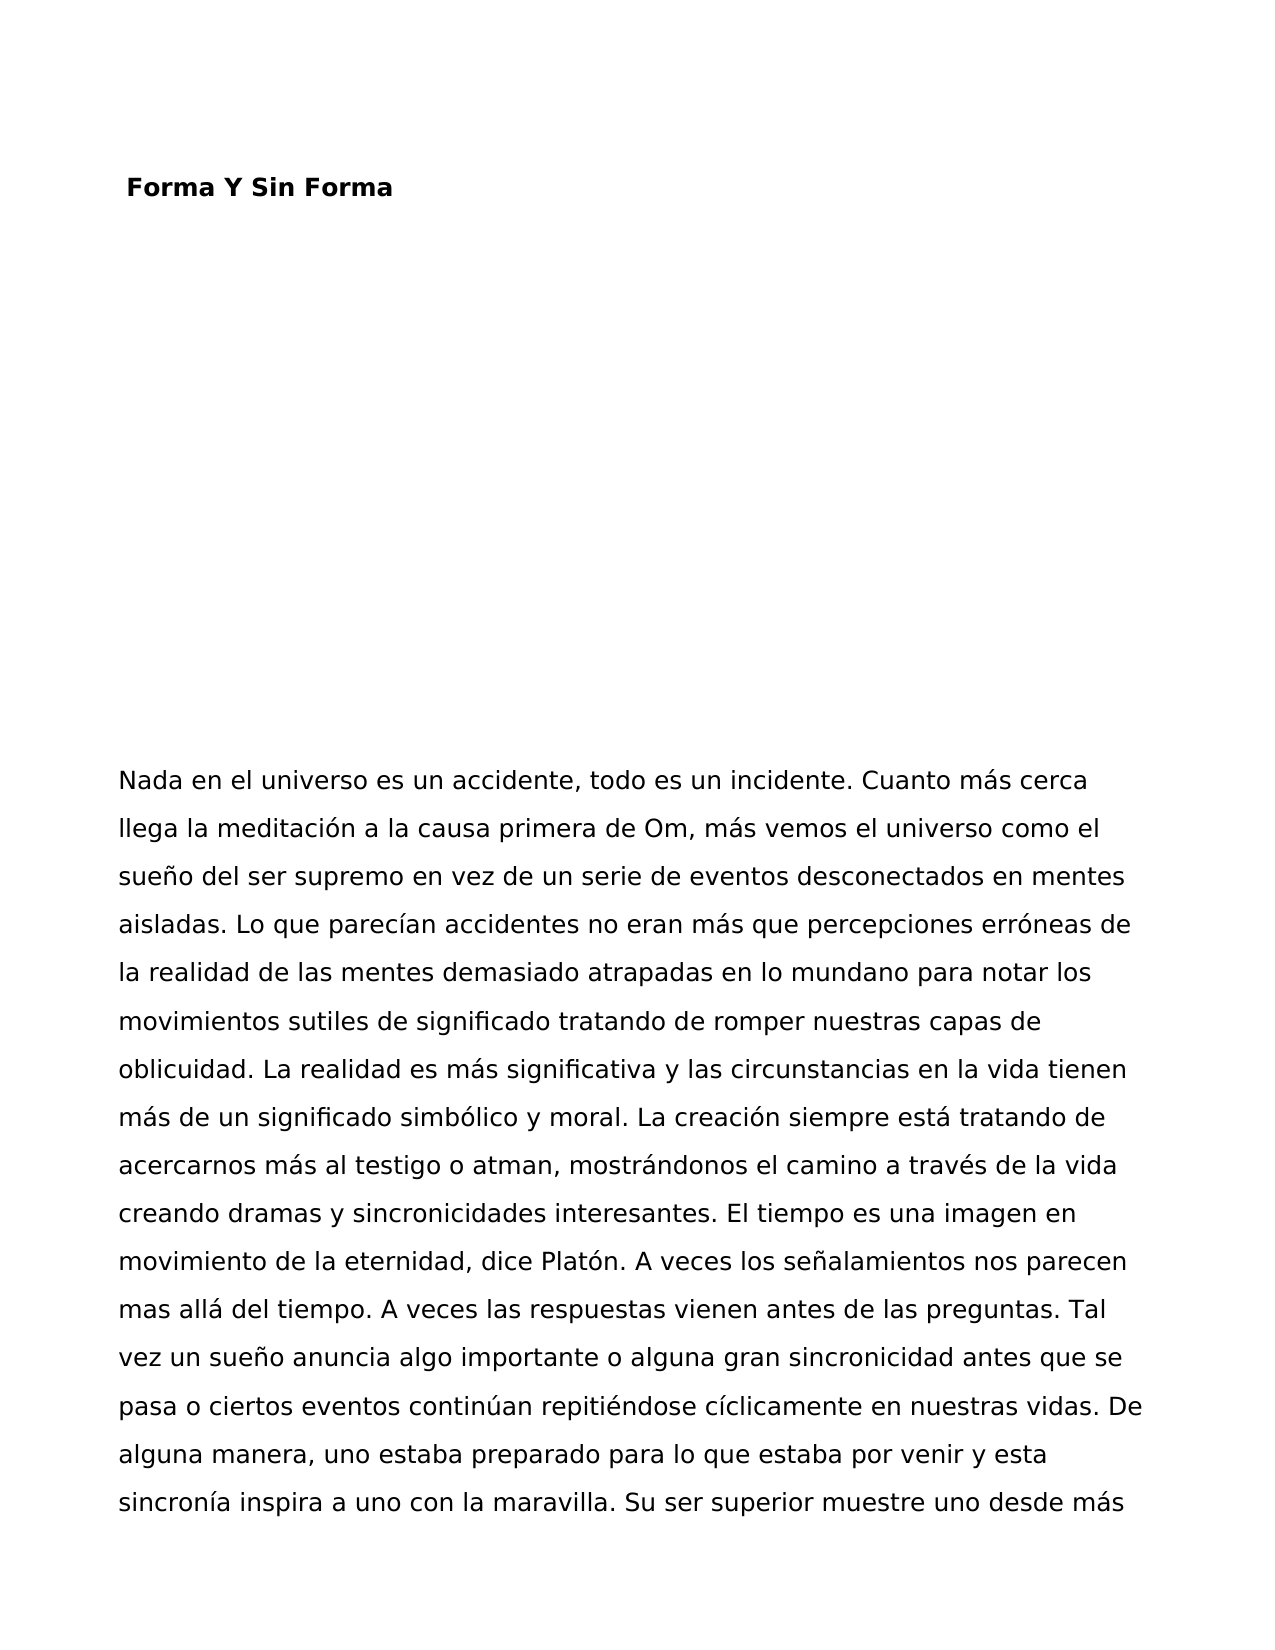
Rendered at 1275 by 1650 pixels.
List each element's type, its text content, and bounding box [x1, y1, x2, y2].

text Forma Y Sin Forma [118, 173, 1157, 202]
text Nada en el universo es un accidente, todo es un incidente. Cuanto más cerca llega la meditación a la causa primera de Om, más vemos el universo como el sueño del ser supremo en vez de un serie de eventos desconectados en mentes aisladas. Lo que parecían accidentes no eran más que percepciones erróneas de la realidad de las mentes demasiado atrapadas en lo mundano para notar los movimientos sutiles de significado tratando de romper nuestras capas de oblicuidad. La realidad es más significativa y las circunstancias en la vida tienen más de un significado simbólico y moral. La creación siempre está tratando de acercarnos más al testigo o atman, mostrándonos el camino a través de la vida creando dramas y sincronicidades interesantes. El tiempo es una imagen en movimiento de la eternidad, dice Platón. A veces los señalamientos nos parecen mas allá del tiempo. A veces las respuestas vienen antes de las preguntas. Tal vez un sueño anuncia algo importante o alguna gran sincronicidad antes que se pasa o ciertos eventos continúan repitiéndose cíclicamente en nuestras vidas. De alguna manera, uno estaba preparado para lo que estaba por venir y esta sincronía inspira a uno con la maravilla. Su ser superior muestre uno desde más [118, 766, 1157, 1517]
